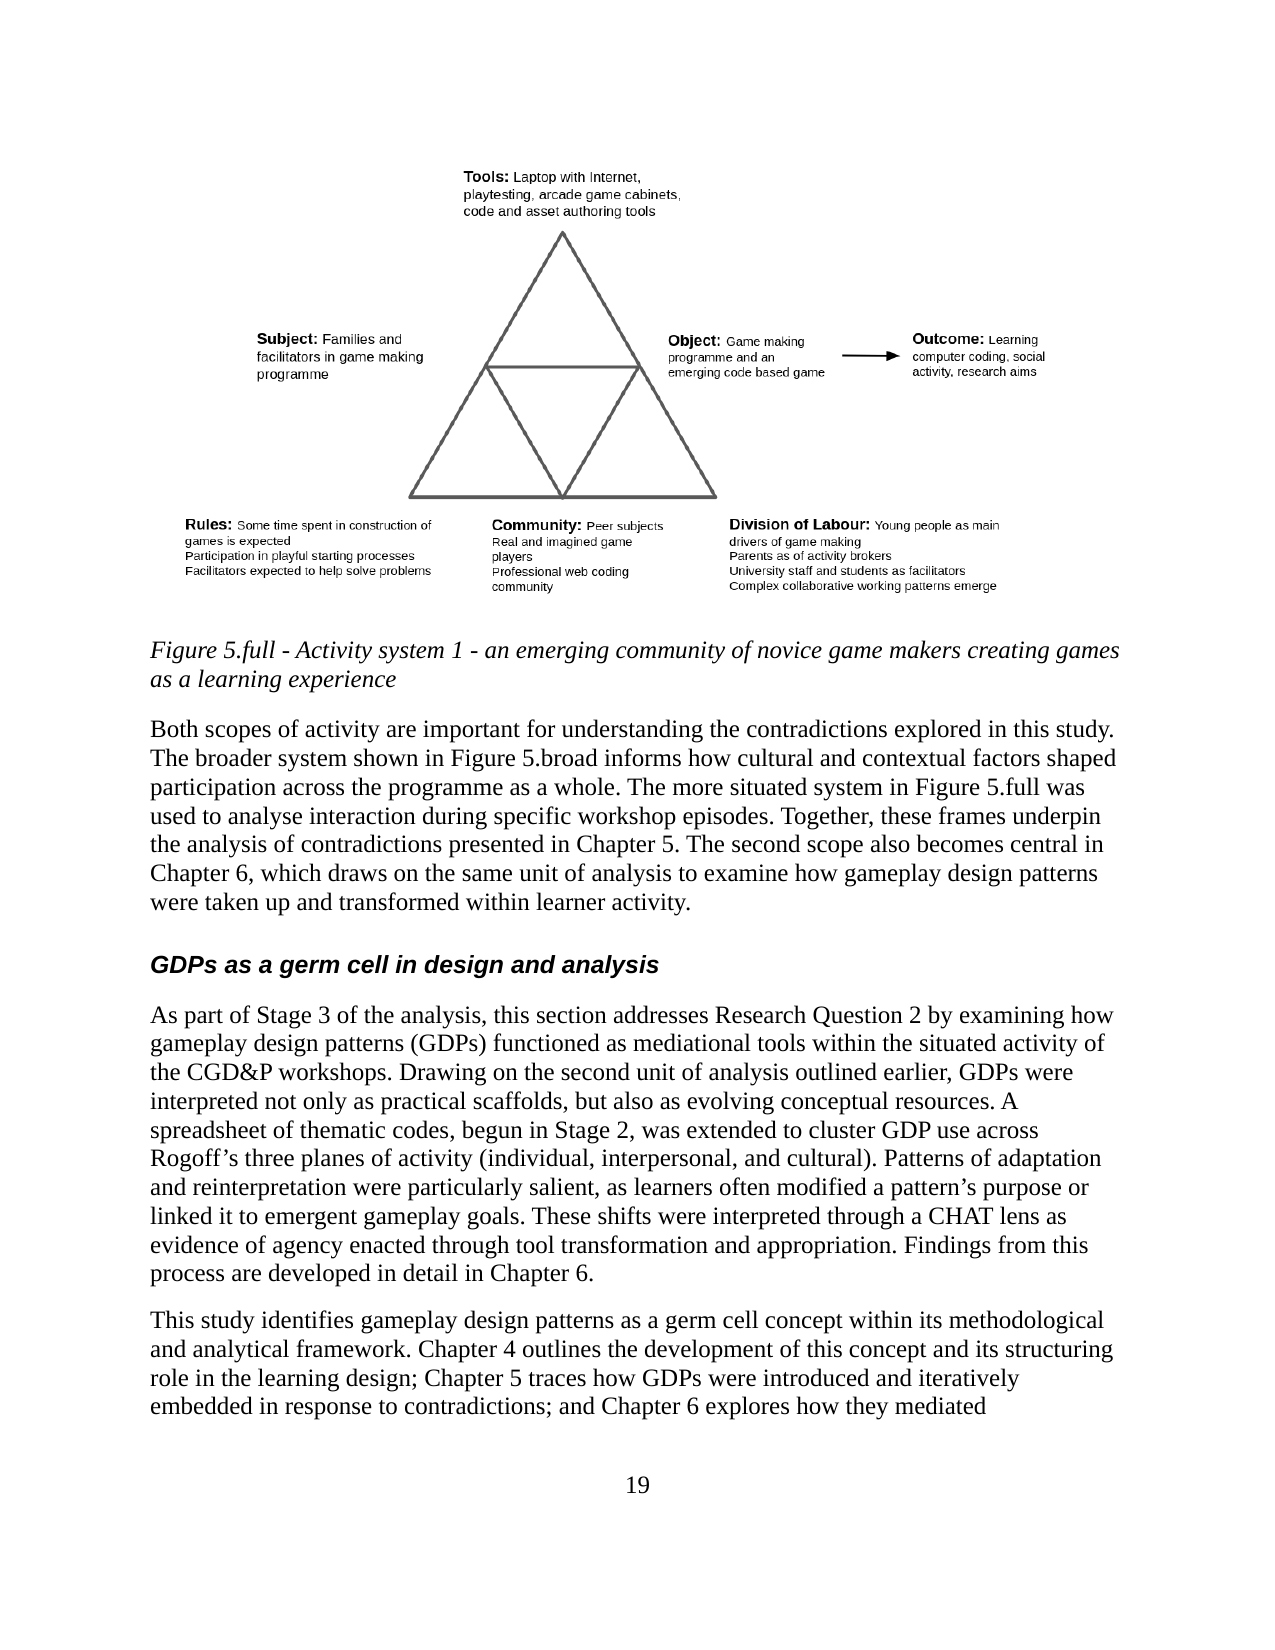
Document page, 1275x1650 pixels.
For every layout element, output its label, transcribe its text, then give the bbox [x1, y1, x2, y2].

subtitle GDPs as a germ cell in design and analysis [150, 950, 1125, 978]
text As part of Stage 3 of the analysis, this section addresses Research Question 2 by examining how gameplay design patterns (GDPs) functioned as mediational tools within the situated activity of the CGD&P workshops. Drawing on the second unit of analysis outlined earlier, GDPs were interpreted not only as practical scaffolds, but also as evolving conceptual resources. A spreadsheet of thematic codes, begun in Stage 2, was extended to cluster GDP use across Rogoff’s three planes of activity (individual, interpersonal, and cultural). Patterns of adaptation and reinterpretation were particularly salient, as learners often modified a pattern’s purpose or linked it to emergent gameplay goals. These shifts were interpreted through a CHAT lens as evidence of agency enacted through tool transformation and appropriation. Findings from this process are developed in detail in Chapter 6. [150, 1000, 1125, 1287]
text This study identifies gameplay design patterns as a germ cell concept within its methodological and analytical framework. Chapter 4 outlines the development of this concept and its structuring role in the learning design; Chapter 5 traces how GDPs were introduced and iteratively embedded in response to contradictions; and Chapter 6 explores how they mediated [150, 1305, 1125, 1420]
text Figure 5.full - Activity system 1 - an emerging community of novice game makers creating games as a learning experience [150, 636, 1125, 693]
text Both scopes of activity are important for understanding the contradictions explored in this study. The broader system shown in Figure 5.broad informs how cultural and contextual factors shaped participation across the programme as a whole. The more situated system in Figure 5.full was used to analyse interaction during specific workshop episodes. Together, these frames underpin the analysis of contradictions presented in Chapter 5. The second scope also becomes central in Chapter 6, which draws on the same unit of analysis to examine how gameplay design patterns were taken up and transformed within learner activity. [150, 714, 1125, 916]
picture [150, 150, 1077, 623]
